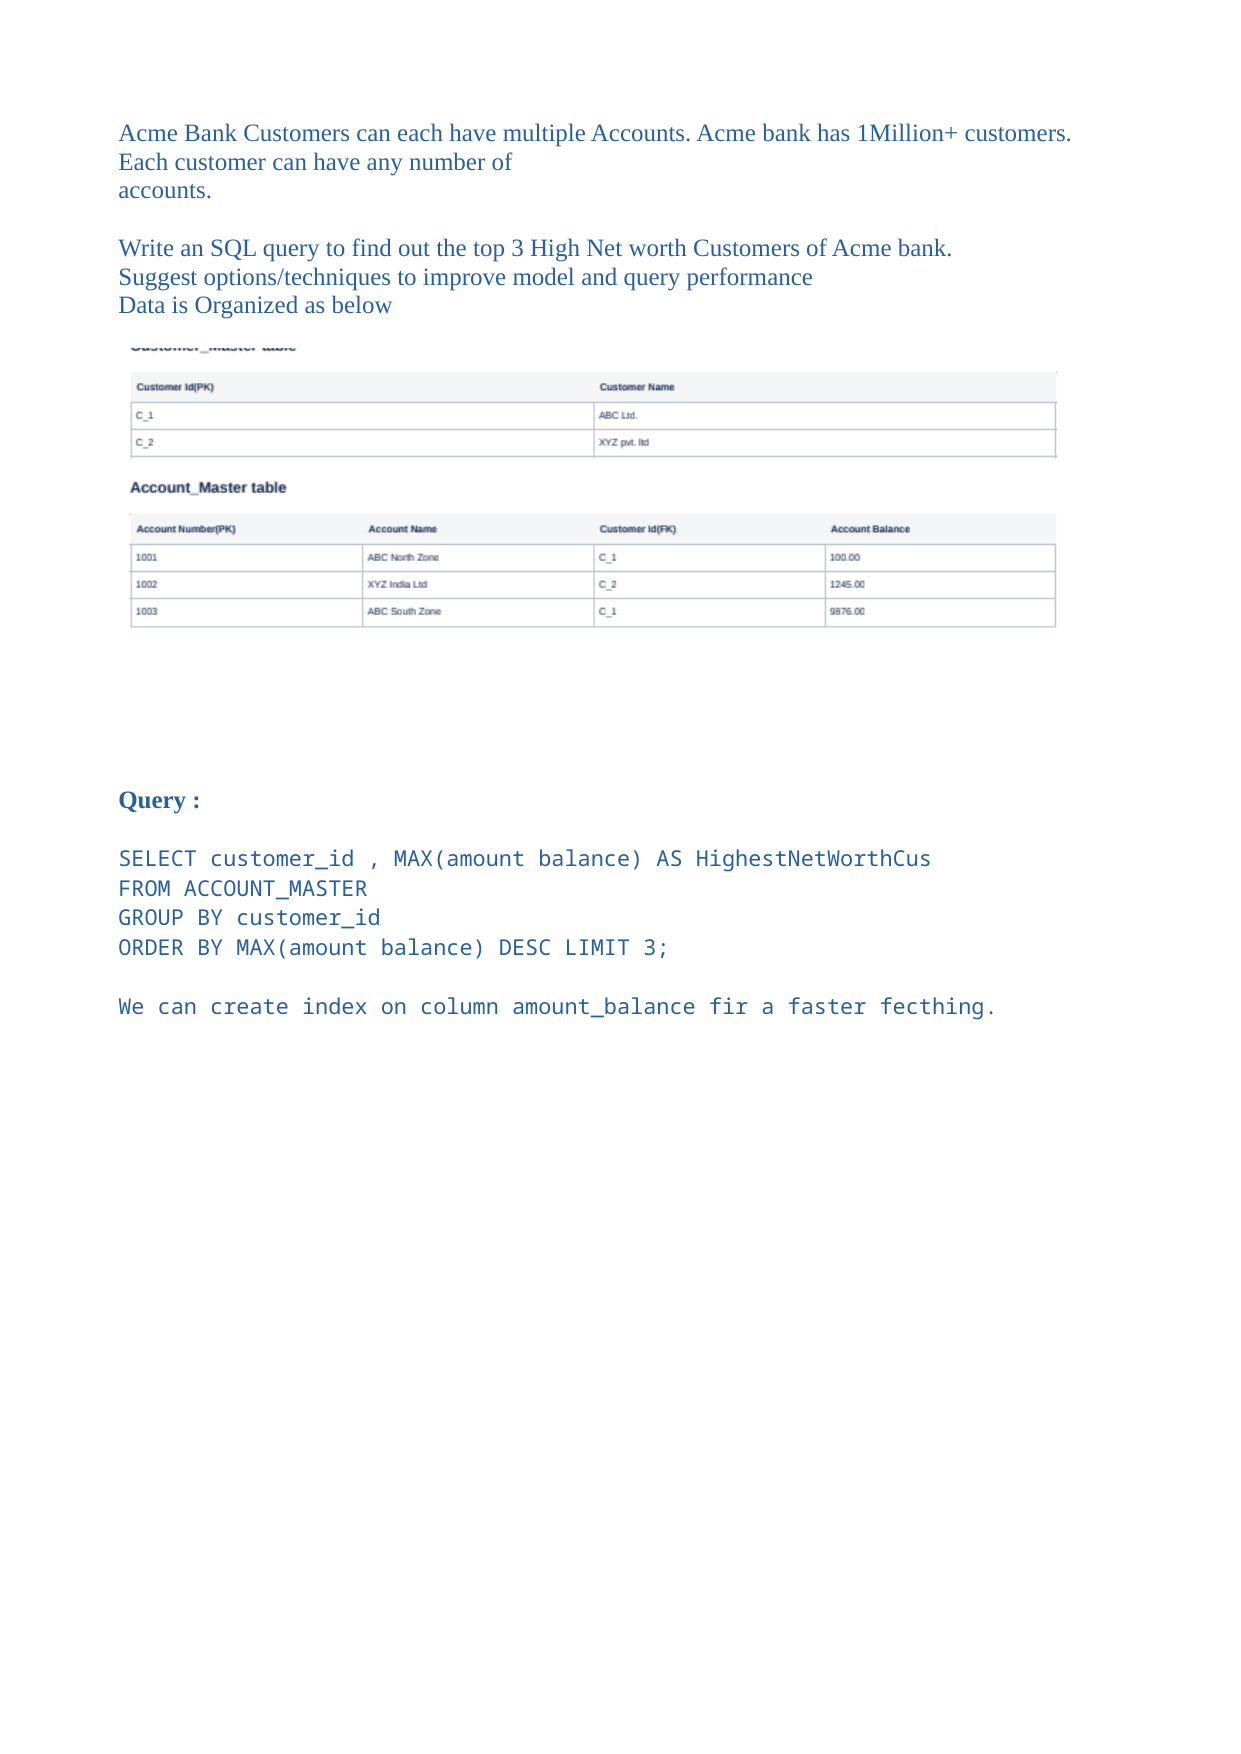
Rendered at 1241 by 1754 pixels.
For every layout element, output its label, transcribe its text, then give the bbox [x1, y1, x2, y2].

text Acme Bank Customers can each have multiple Accounts. Acme bank has 1Million+ customers. Each customer can have any number of [118, 118, 1122, 176]
text Query : [118, 785, 1122, 814]
text accounts. [118, 176, 1122, 204]
text Suggest options/techniques to improve model and query performance [118, 262, 1122, 291]
text Write an SQL query to find out the top 3 High Net worth Customers of Acme bank. [118, 233, 1122, 262]
picture [118, 348, 1123, 757]
text SELECT customer_id , MAX(amount balance) AS HighestNetWorthCus [118, 843, 1122, 872]
text ORDER BY MAX(amount balance) DESC LIMIT 3; [118, 932, 1122, 962]
text Data is Organized as below [118, 291, 1122, 319]
text GROUP BY customer_id [118, 902, 1122, 932]
text FROM ACCOUNT_MASTER [118, 872, 1122, 902]
text We can create index on column amount_balance fir a faster fecthing. [118, 991, 1122, 1020]
